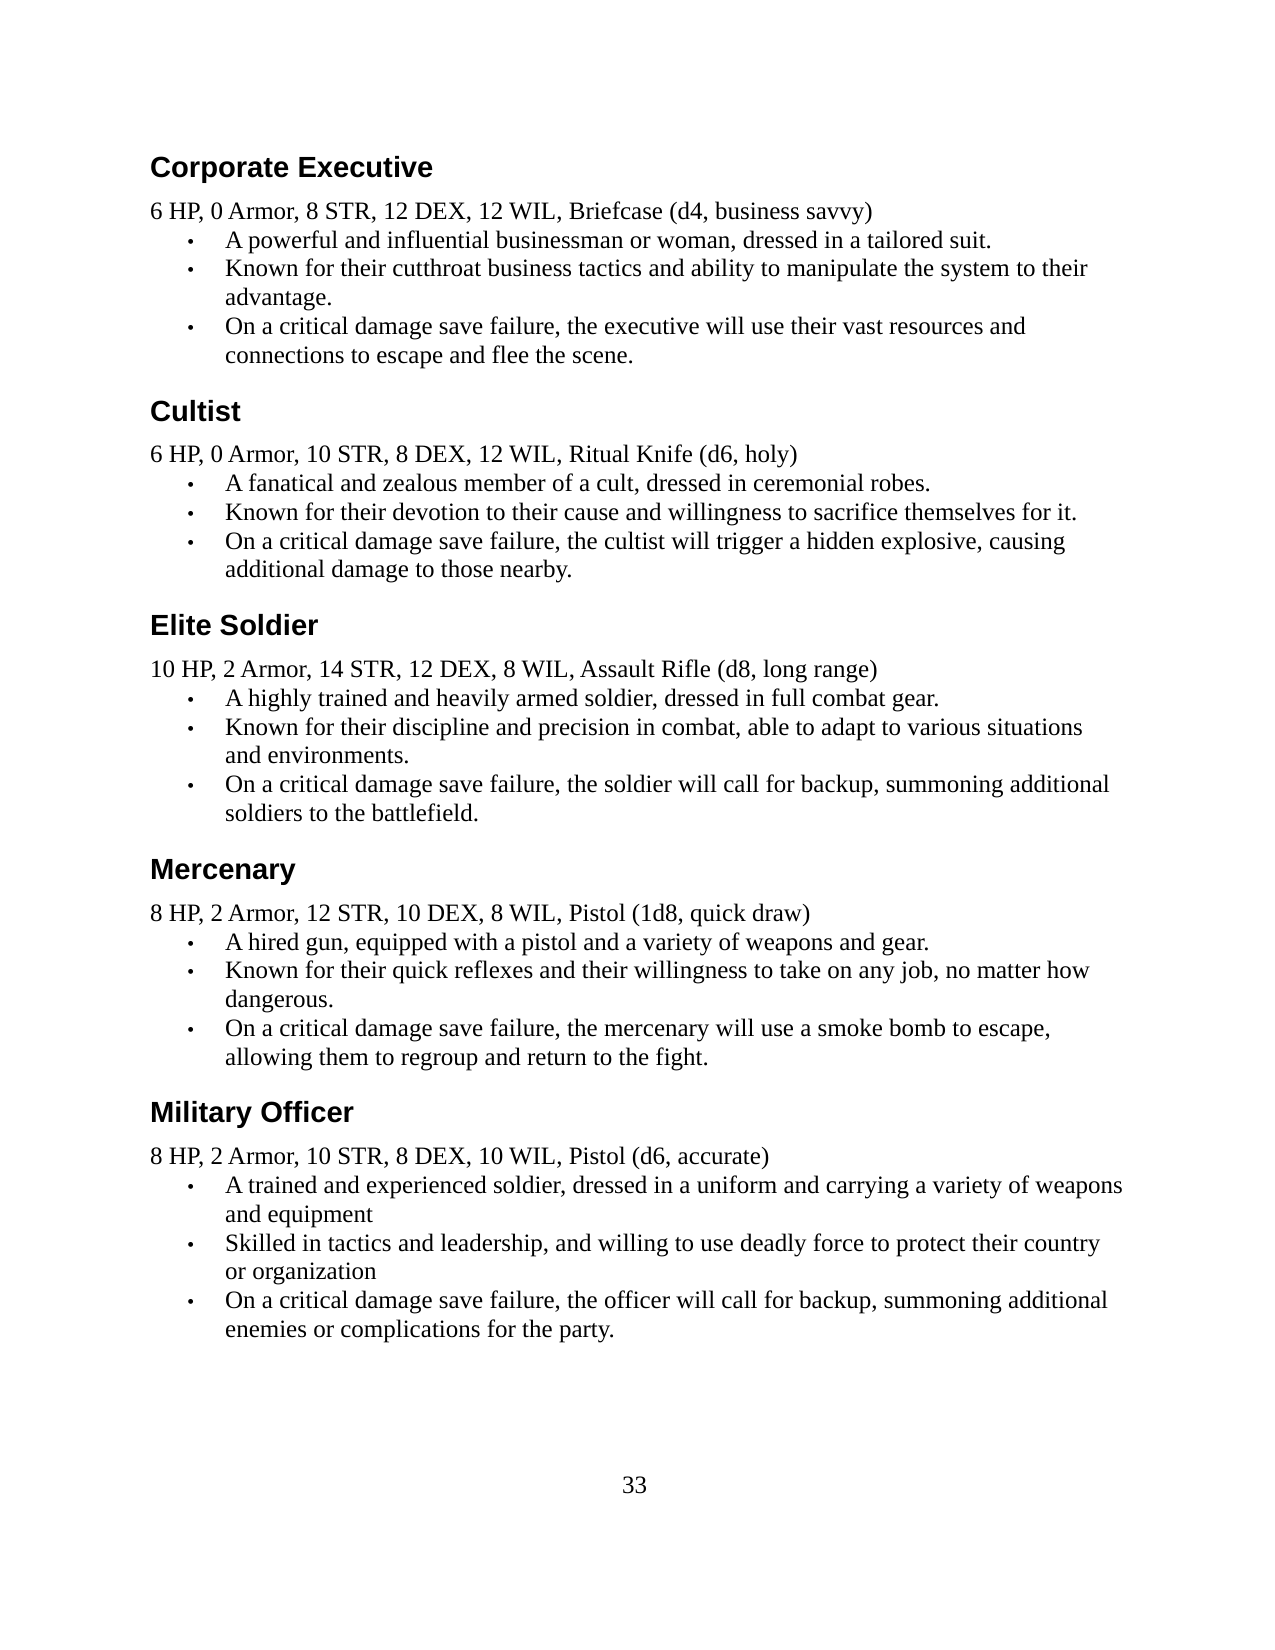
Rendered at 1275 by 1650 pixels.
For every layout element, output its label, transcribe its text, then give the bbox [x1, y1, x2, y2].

list On a critical damage save failure, the officer will call for backup, summoning additional enemies or complications for the party. [187, 1285, 1125, 1343]
text 10 HP, 2 Armor, 14 STR, 12 DEX, 8 WIL, Assault Rifle (d8, long range) [150, 654, 1125, 683]
text 6 HP, 0 Armor, 8 STR, 12 DEX, 12 WIL, Briefcase (d4, business savvy) [150, 196, 1125, 225]
list Known for their cutthroat business tactics and ability to manipulate the system to their advantage. [187, 253, 1125, 311]
list On a critical damage save failure, the cultist will trigger a hidden explosive, causing additional damage to those nearby. [187, 526, 1125, 583]
list A trained and experienced soldier, dressed in a uniform and carrying a variety of weapons and equipment [187, 1170, 1125, 1228]
list A fanatical and zealous member of a cult, dressed in ceremonial robes. [187, 468, 1125, 497]
text 6 HP, 0 Armor, 10 STR, 8 DEX, 12 WIL, Ritual Knife (d6, holy) [150, 439, 1125, 468]
text 8 HP, 2 Armor, 10 STR, 8 DEX, 10 WIL, Pistol (d6, accurate) [150, 1141, 1125, 1170]
list Known for their quick reflexes and their willingness to take on any job, no matter how dangerous. [187, 955, 1125, 1013]
text 8 HP, 2 Armor, 12 STR, 10 DEX, 8 WIL, Pistol (1d8, quick draw) [150, 898, 1125, 927]
list A hired gun, equipped with a pistol and a variety of weapons and gear. [187, 927, 1125, 955]
subtitle Mercenary [150, 852, 1125, 885]
list On a critical damage save failure, the soldier will call for backup, summoning additional soldiers to the battlefield. [187, 769, 1125, 827]
list A highly trained and heavily armed soldier, dressed in full combat gear. [187, 683, 1125, 712]
list Skilled in tactics and leadership, and willing to use deadly force to protect their country or organization [187, 1228, 1125, 1285]
list Known for their discipline and precision in combat, able to adapt to various situations and environments. [187, 712, 1125, 769]
subtitle Elite Soldier [150, 608, 1125, 642]
list On a critical damage save failure, the mercenary will use a smoke bomb to escape, allowing them to regroup and return to the fight. [187, 1013, 1125, 1070]
list Known for their devotion to their cause and willingness to sacrifice themselves for it. [187, 497, 1125, 526]
list On a critical damage save failure, the executive will use their vast resources and connections to escape and flee the scene. [187, 311, 1125, 368]
subtitle Military Officer [150, 1095, 1125, 1129]
list A powerful and influential businessman or woman, dressed in a tailored suit. [187, 225, 1125, 253]
subtitle Corporate Executive [150, 150, 1125, 183]
subtitle Cultist [150, 393, 1125, 427]
